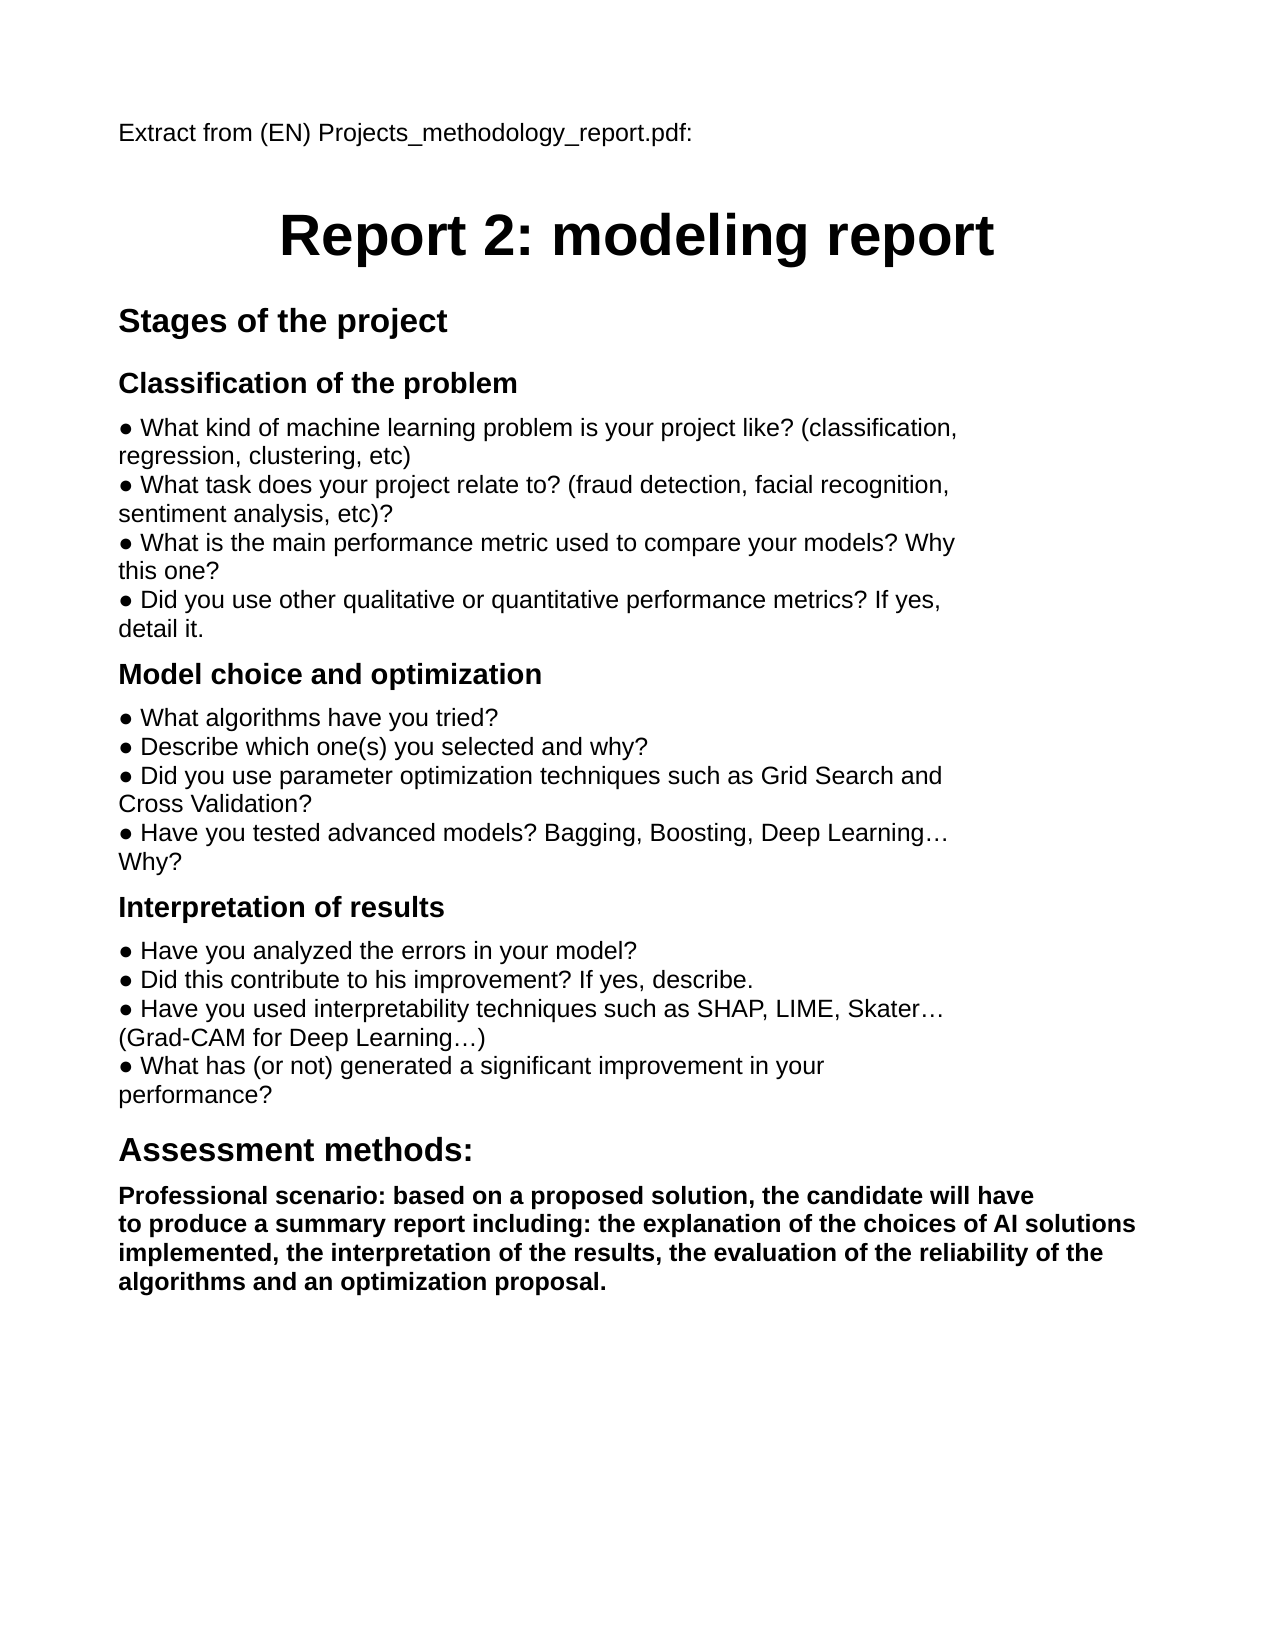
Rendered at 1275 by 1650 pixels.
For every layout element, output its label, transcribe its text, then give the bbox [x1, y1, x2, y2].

text (Grad-CAM for Deep Learning…) [118, 1023, 1157, 1051]
text ● What task does your project relate to? (fraud detection, facial recognition, [118, 470, 1157, 499]
text ● Have you analyzed the errors in your model? [118, 936, 1157, 965]
text detail it. [118, 614, 1157, 643]
text Cross Validation? [118, 789, 1157, 818]
text ● What is the main performance metric used to compare your models? Why [118, 528, 1157, 556]
text Professional scenario: based on a proposed solution, the candidate will have [118, 1181, 1157, 1209]
text Why? [118, 847, 1157, 876]
text this one? [118, 556, 1157, 585]
subtitle Interpretation of results [118, 890, 1157, 924]
text Extract from (EN) Projects_methodology_report.pdf: [118, 118, 1157, 147]
title Report 2: modeling report [118, 201, 1157, 268]
text ● Have you used interpretability techniques such as SHAP, LIME, Skater… [118, 994, 1157, 1023]
text ● Describe which one(s) you selected and why? [118, 732, 1157, 761]
text to produce a summary report including: the explanation of the choices of AI solutions implemented, the interpretation of the results, the evaluation of the reliability of the algorithms and an optimization proposal. [118, 1209, 1157, 1296]
text ● What kind of machine learning problem is your project like? (classification, [118, 413, 1157, 441]
text ● What algorithms have you tried? [118, 703, 1157, 732]
text ● Did you use other qualitative or quantitative performance metrics? If yes, [118, 585, 1157, 614]
subtitle Assessment methods: [118, 1130, 1157, 1168]
text ● Did this contribute to his improvement? If yes, describe. [118, 965, 1157, 994]
text sentiment analysis, etc)? [118, 499, 1157, 528]
subtitle Classification of the problem [118, 367, 1157, 400]
text ● Did you use parameter optimization techniques such as Grid Search and [118, 761, 1157, 789]
text ● Have you tested advanced models? Bagging, Boosting, Deep Learning… [118, 818, 1157, 847]
subtitle Model choice and optimization [118, 657, 1157, 691]
subtitle Stages of the project [118, 301, 1157, 339]
text performance? [118, 1080, 1157, 1109]
text ● What has (or not) generated a significant improvement in your [118, 1051, 1157, 1080]
text regression, clustering, etc) [118, 441, 1157, 470]
